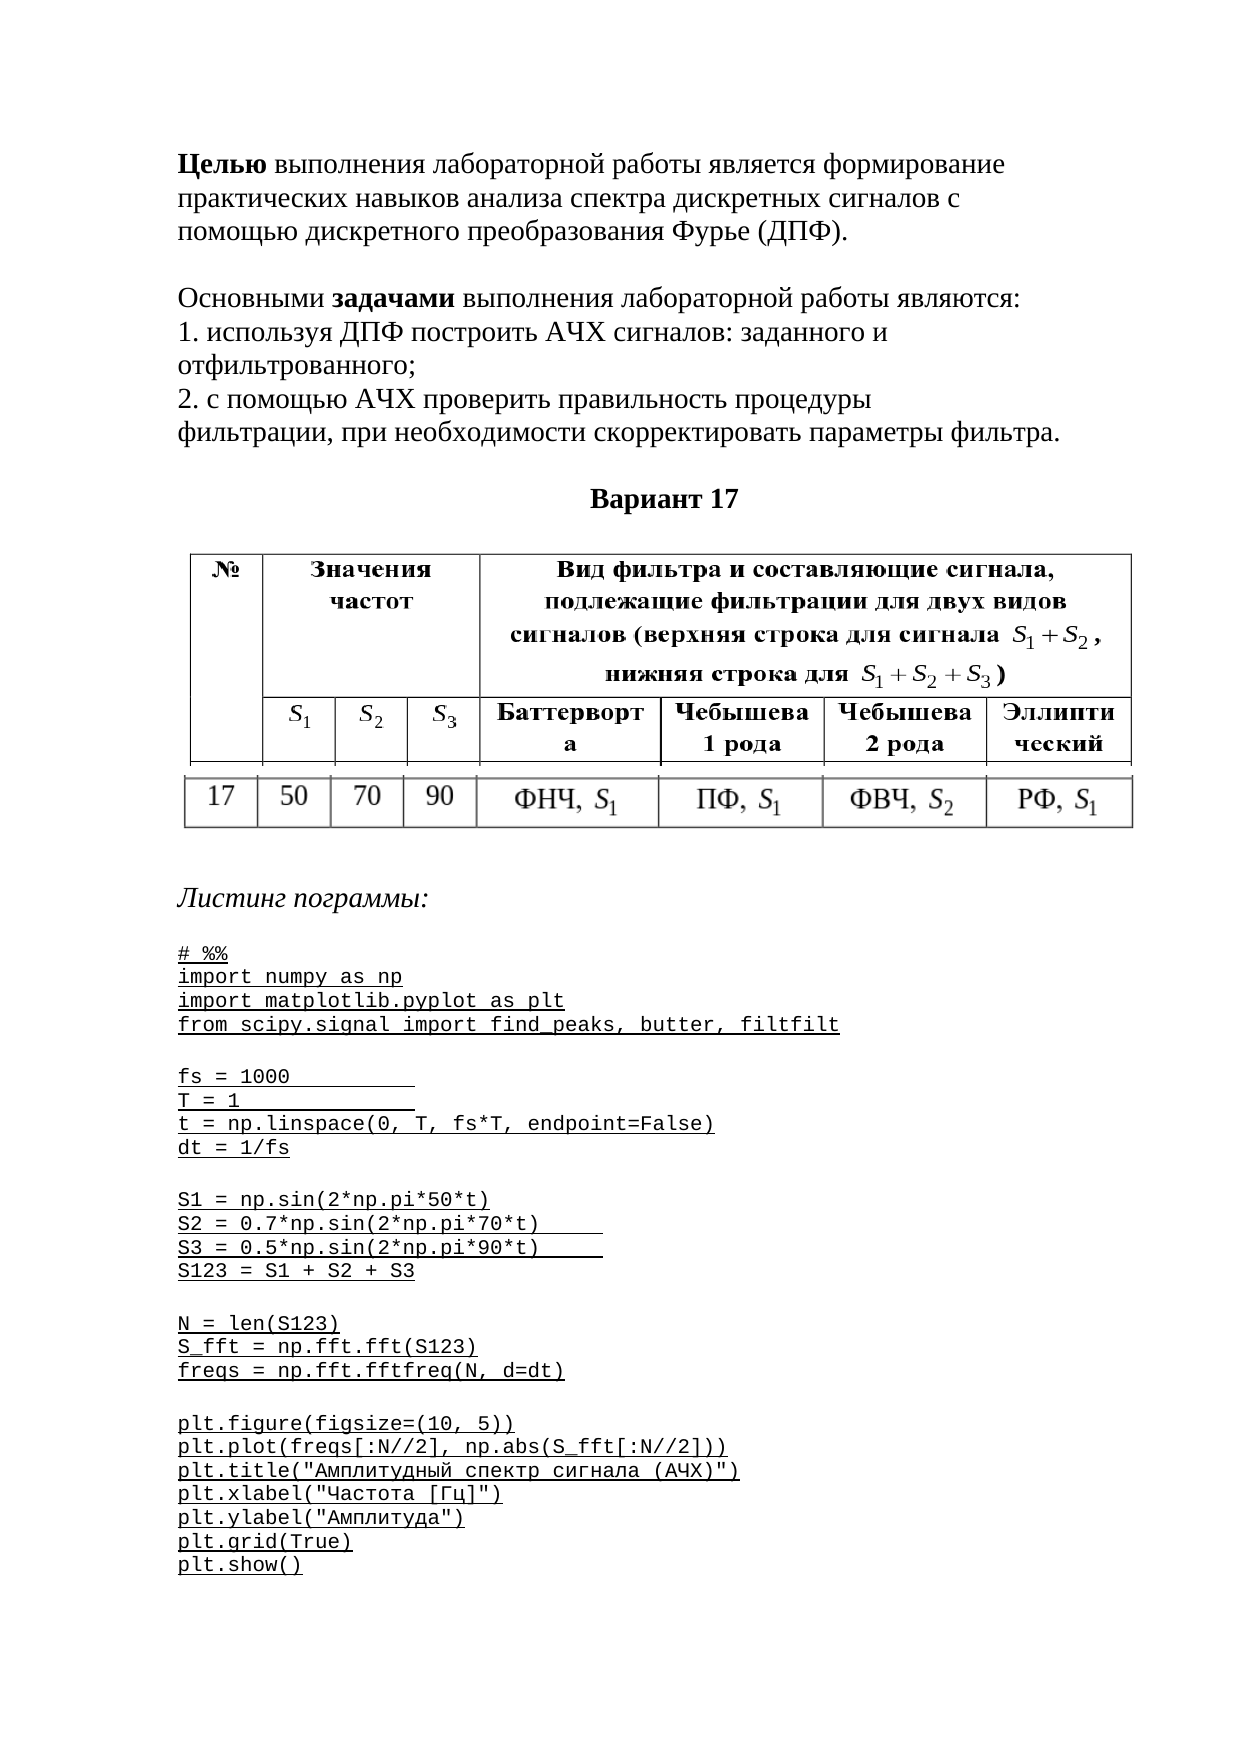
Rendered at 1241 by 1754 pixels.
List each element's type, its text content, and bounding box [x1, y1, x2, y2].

text помощью дискретного преобразования Фурье (ДПФ). [177, 213, 1152, 247]
text Основными задачами выполнения лабораторной работы являются: [177, 280, 1152, 314]
text отфильтрованного; [177, 347, 1152, 381]
text from scipy.signal import find_peaks, butter, filtfilt [177, 1014, 1152, 1037]
text S_fft = np.fft.fft(S123) [177, 1336, 1152, 1360]
text фильтрации, при необходимости скорректировать параметры фильтра. [177, 414, 1152, 448]
text S1 = np.sin(2*np.pi*50*t) [177, 1189, 1152, 1213]
text S2 = 0.7*np.sin(2*np.pi*70*t) [177, 1213, 1152, 1237]
text Вариант 17 [177, 482, 1152, 515]
text plt.plot(freqs[:N//2], np.abs(S_fft[:N//2])) [177, 1436, 1152, 1460]
text freqs = np.fft.fftfreq(N, d=dt) [177, 1360, 1152, 1384]
text 2. с помощью АЧХ проверить правильность процедуры [177, 381, 1152, 414]
text S123 = S1 + S2 + S3 [177, 1260, 1152, 1284]
text практических навыков анализа спектра дискретных сигналов с [177, 180, 1152, 213]
text N = len(S123) [177, 1313, 1152, 1336]
text plt.title("Амплитудный спектр сигнала (АЧХ)") [177, 1460, 1152, 1483]
text plt.grid(True) [177, 1531, 1152, 1554]
text import numpy as np [177, 966, 1152, 990]
text plt.ylabel("Амплитуда") [177, 1507, 1152, 1531]
text Целью выполнения лабораторной работы является формирование [177, 146, 1152, 180]
text plt.xlabel("Частота [Гц]") [177, 1483, 1152, 1507]
text plt.figure(figsize=(10, 5)) [177, 1412, 1152, 1436]
picture [160, 541, 1136, 766]
text 1. используя ДПФ построить АЧХ сигналов: заданного и [177, 314, 1152, 347]
text import matplotlib.pyplot as plt [177, 990, 1152, 1014]
text Листинг пограммы: [177, 881, 1152, 914]
text t = np.linspace(0, T, fs*T, endpoint=False) [177, 1113, 1152, 1137]
text dt = 1/fs [177, 1137, 1152, 1161]
text plt.show() [177, 1554, 1152, 1578]
text fs = 1000 [177, 1066, 1152, 1090]
text T = 1 [177, 1090, 1152, 1113]
picture [173, 775, 1148, 834]
text # %% [177, 943, 1152, 966]
text S3 = 0.5*np.sin(2*np.pi*90*t) [177, 1237, 1152, 1260]
